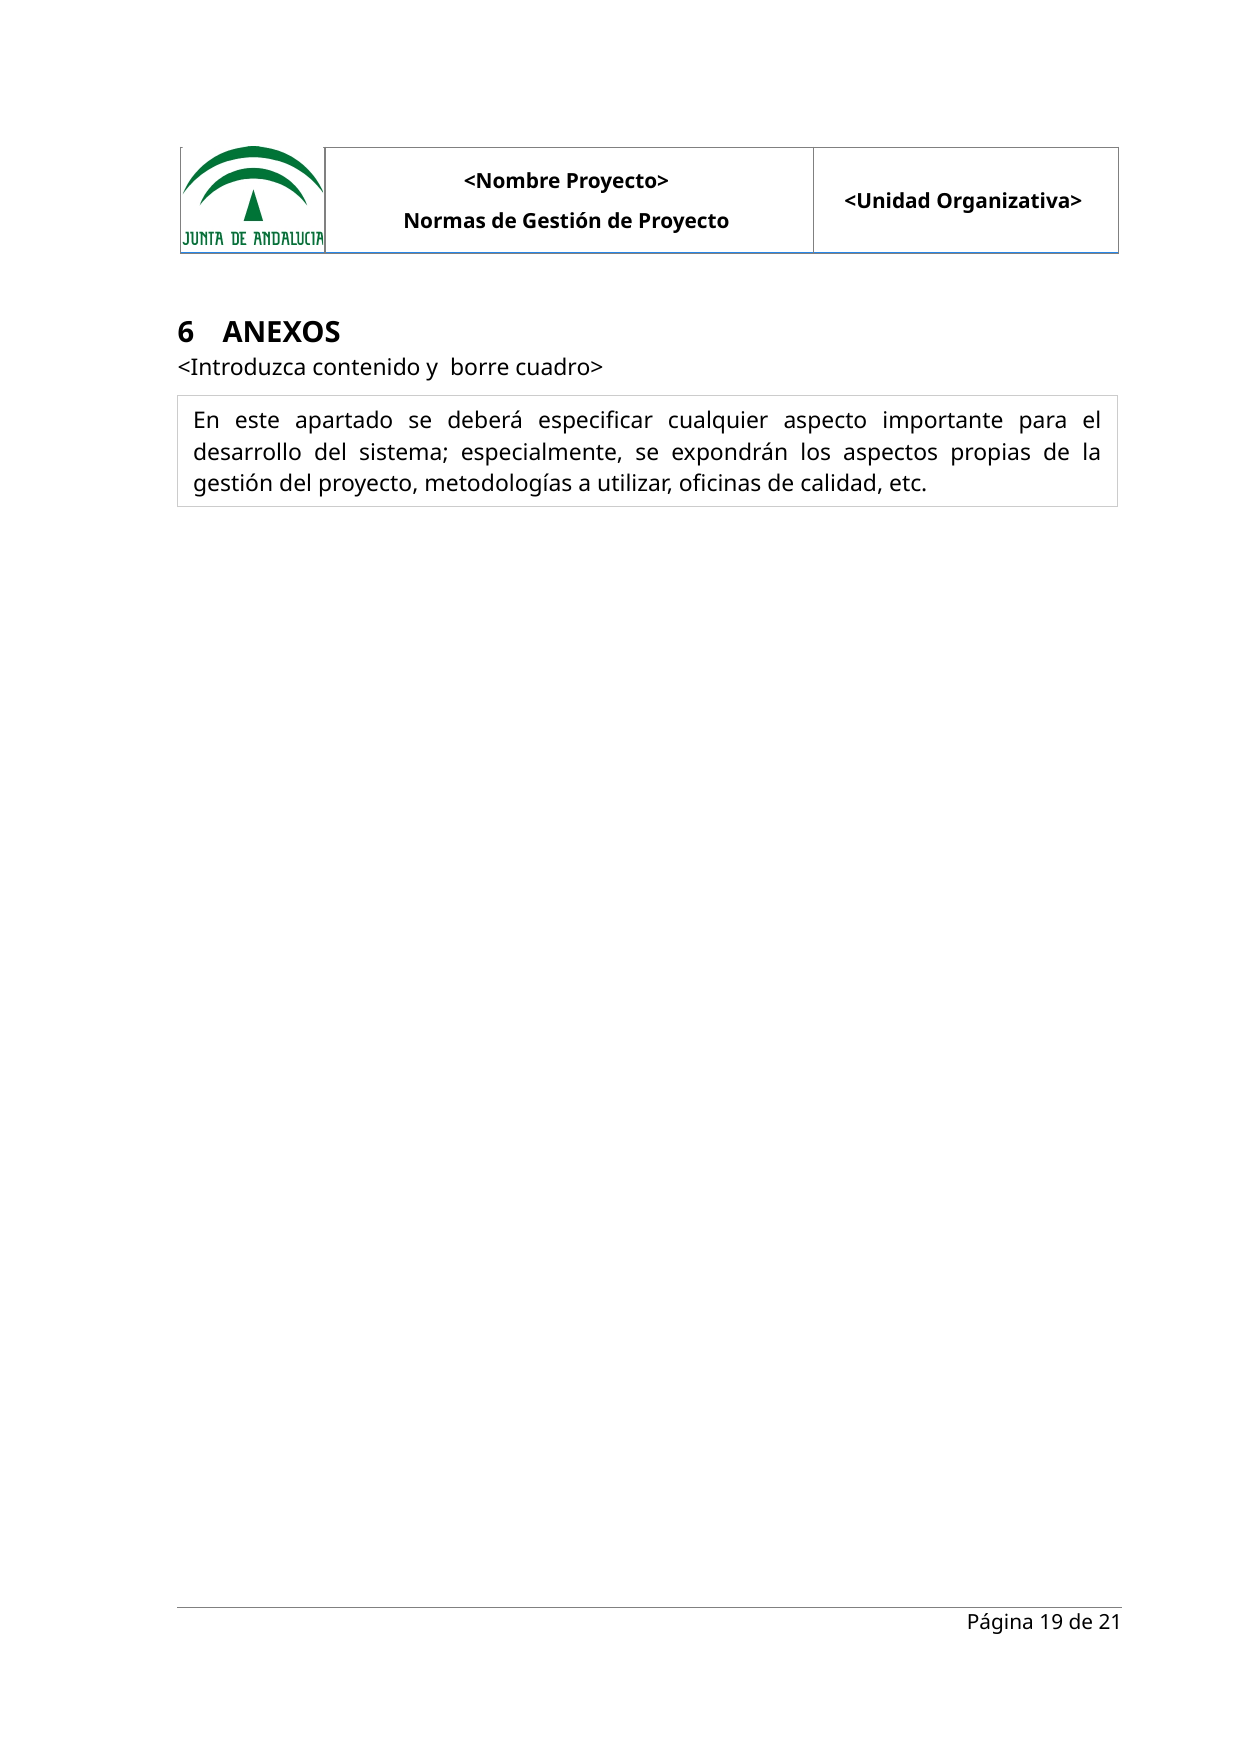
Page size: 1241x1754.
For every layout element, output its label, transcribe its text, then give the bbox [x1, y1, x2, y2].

text En este apartado se deberá especificar cualquier aspecto importante para el desarrollo del sistema; especialmente, se expondrán los aspectos propias de la gestión del proyecto, metodologías a utilizar, oficinas de calidad, etc. [193, 404, 1102, 498]
text <Introduzca contenido y borre cuadro> [177, 351, 1122, 382]
picture [182, 146, 324, 245]
subtitle ANEXOS [177, 311, 1122, 351]
